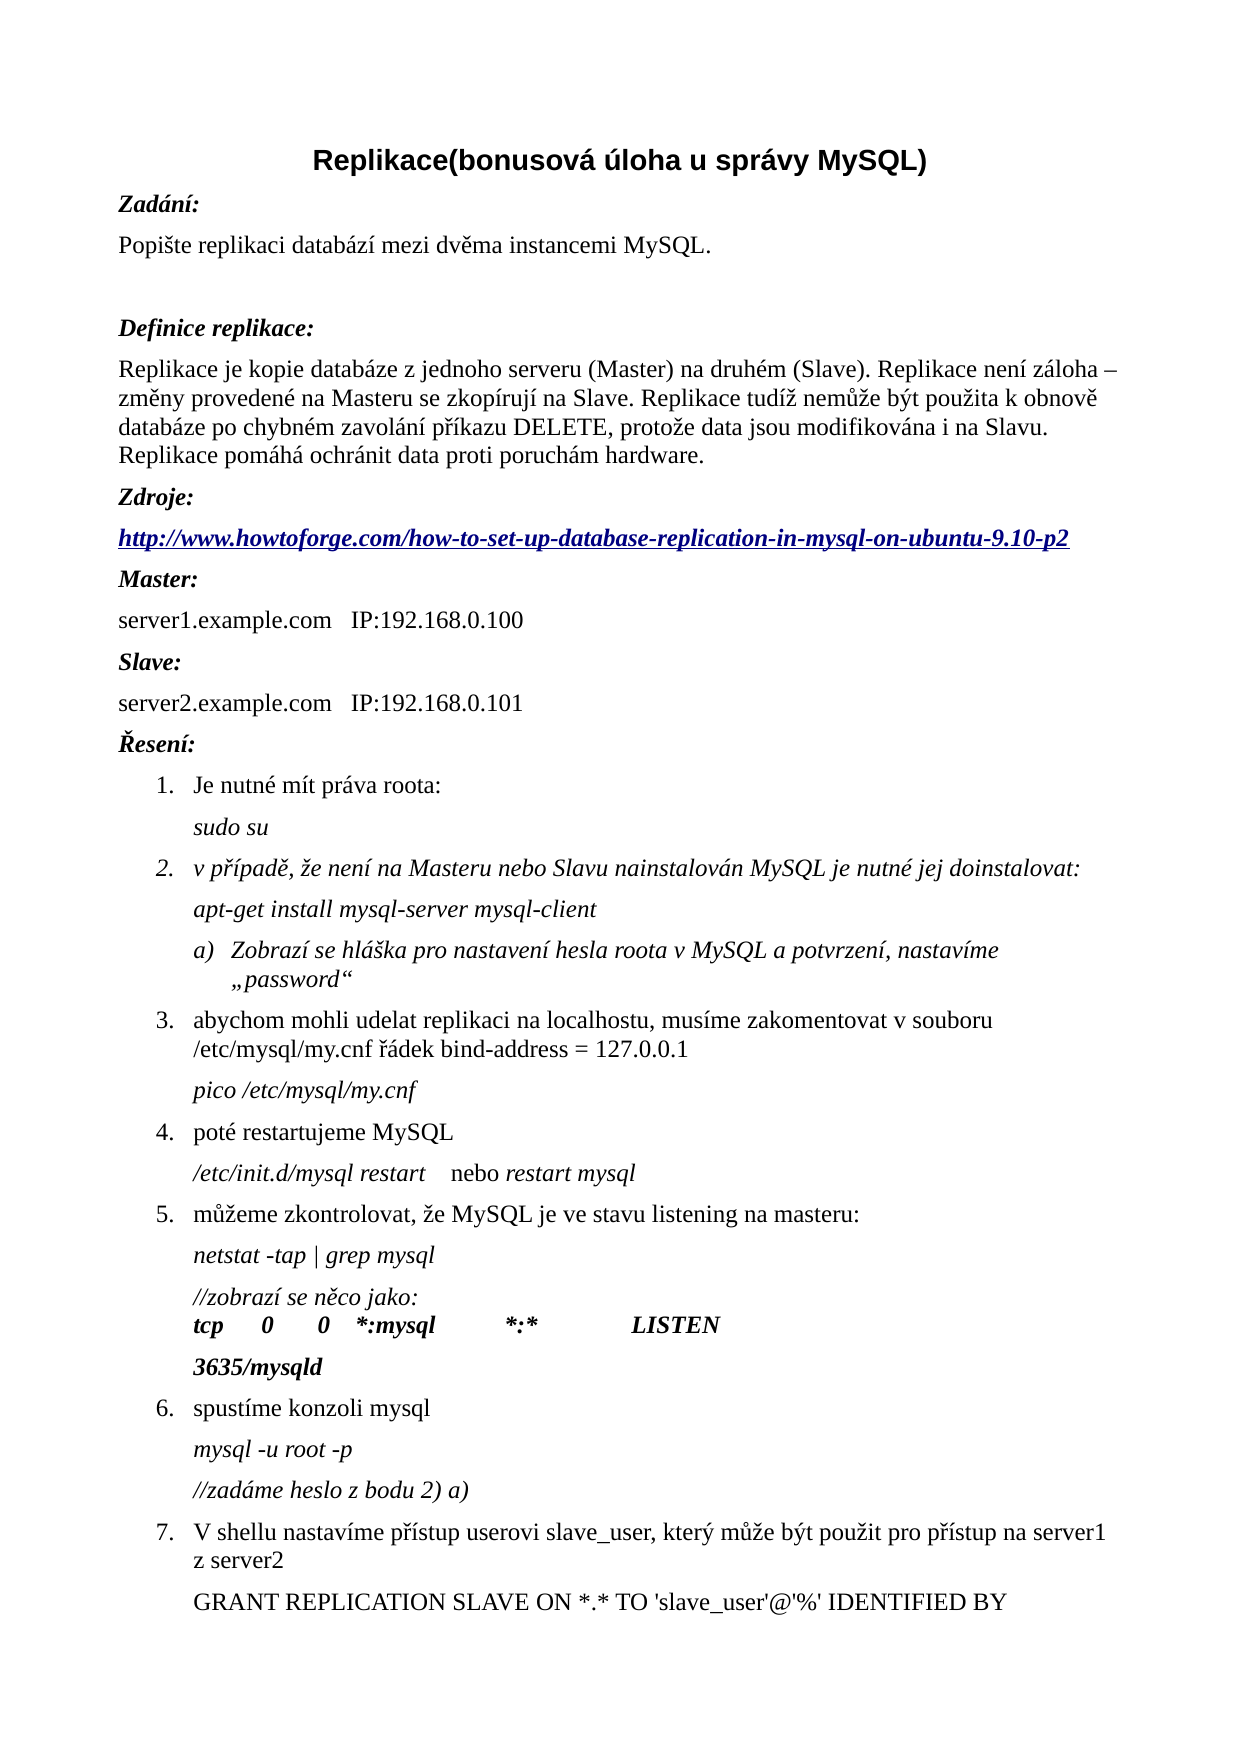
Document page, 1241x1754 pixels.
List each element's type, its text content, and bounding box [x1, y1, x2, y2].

list apt-get install mysql-server mysql-client [156, 894, 1122, 923]
list Zobrazí se hláška pro nastavení hesla roota v MySQL a potvrzení, nastavíme „password“ [193, 935, 1122, 993]
list 3635/mysqld [156, 1352, 1122, 1380]
list netstat -tap | grep mysql [156, 1240, 1122, 1269]
text server1.example.com IP:192.168.0.100 [118, 605, 1122, 634]
list V shellu nastavíme přístup userovi slave_user, který může být použit pro přístup na server1 z server2 [156, 1517, 1122, 1574]
text server2.example.com IP:192.168.0.101 [118, 688, 1122, 717]
text Slave: [118, 647, 1122, 675]
text Popište replikaci databází mezi dvěma instancemi MySQL. [118, 230, 1122, 259]
list /etc/init.d/mysql restart nebo restart mysql [156, 1158, 1122, 1187]
list Je nutné mít práva roota: [156, 770, 1122, 799]
text Master: [118, 564, 1122, 593]
list mysql -u root -p [156, 1434, 1122, 1463]
list pico /etc/mysql/my.cnf [156, 1075, 1122, 1104]
text Definice replikace: [118, 313, 1122, 342]
list //zadáme heslo z bodu 2) a) [156, 1475, 1122, 1504]
list poté restartujeme MySQL [156, 1117, 1122, 1145]
text Zadání: [118, 189, 1122, 218]
list GRANT REPLICATION SLAVE ON *.* TO 'slave_user'@'%' IDENTIFIED BY [156, 1587, 1122, 1615]
subtitle Replikace(bonusová úloha u správy MySQL) [118, 143, 1122, 177]
text Zdroje: [118, 482, 1122, 510]
text Replikace je kopie databáze z jednoho serveru (Master) na druhém (Slave). Replikace není záloha – změny provedené na Masteru se zkopírují na Slave. Replikace tudíž nemůže být použita k obnově databáze po chybném zavolání příkazu DELETE, protože data jsou modifikována i na Slavu. Replikace pomáhá ochránit data proti poruchám hardware. [118, 354, 1122, 469]
text Řesení: [118, 729, 1122, 758]
text http://www.howtoforge.com/how-to-set-up-database-replication-in-mysql-on-ubuntu-9.10-p2 [118, 523, 1122, 552]
list v případě, že není na Masteru nebo Slavu nainstalován MySQL je nutné jej doinstalovat: [156, 853, 1122, 882]
list sudo su [156, 812, 1122, 840]
list spustíme konzoli mysql [156, 1393, 1122, 1422]
list můžeme zkontrolovat, že MySQL je ve stavu listening na masteru: [156, 1199, 1122, 1228]
list abychom mohli udelat replikaci na localhostu, musíme zakomentovat v souboru /etc/mysql/my.cnf řádek bind-address = 127.0.0.1 [156, 1005, 1122, 1063]
list //zobrazí se něco jako: tcp 0 0 *:mysql *:* LISTEN [156, 1282, 1122, 1339]
